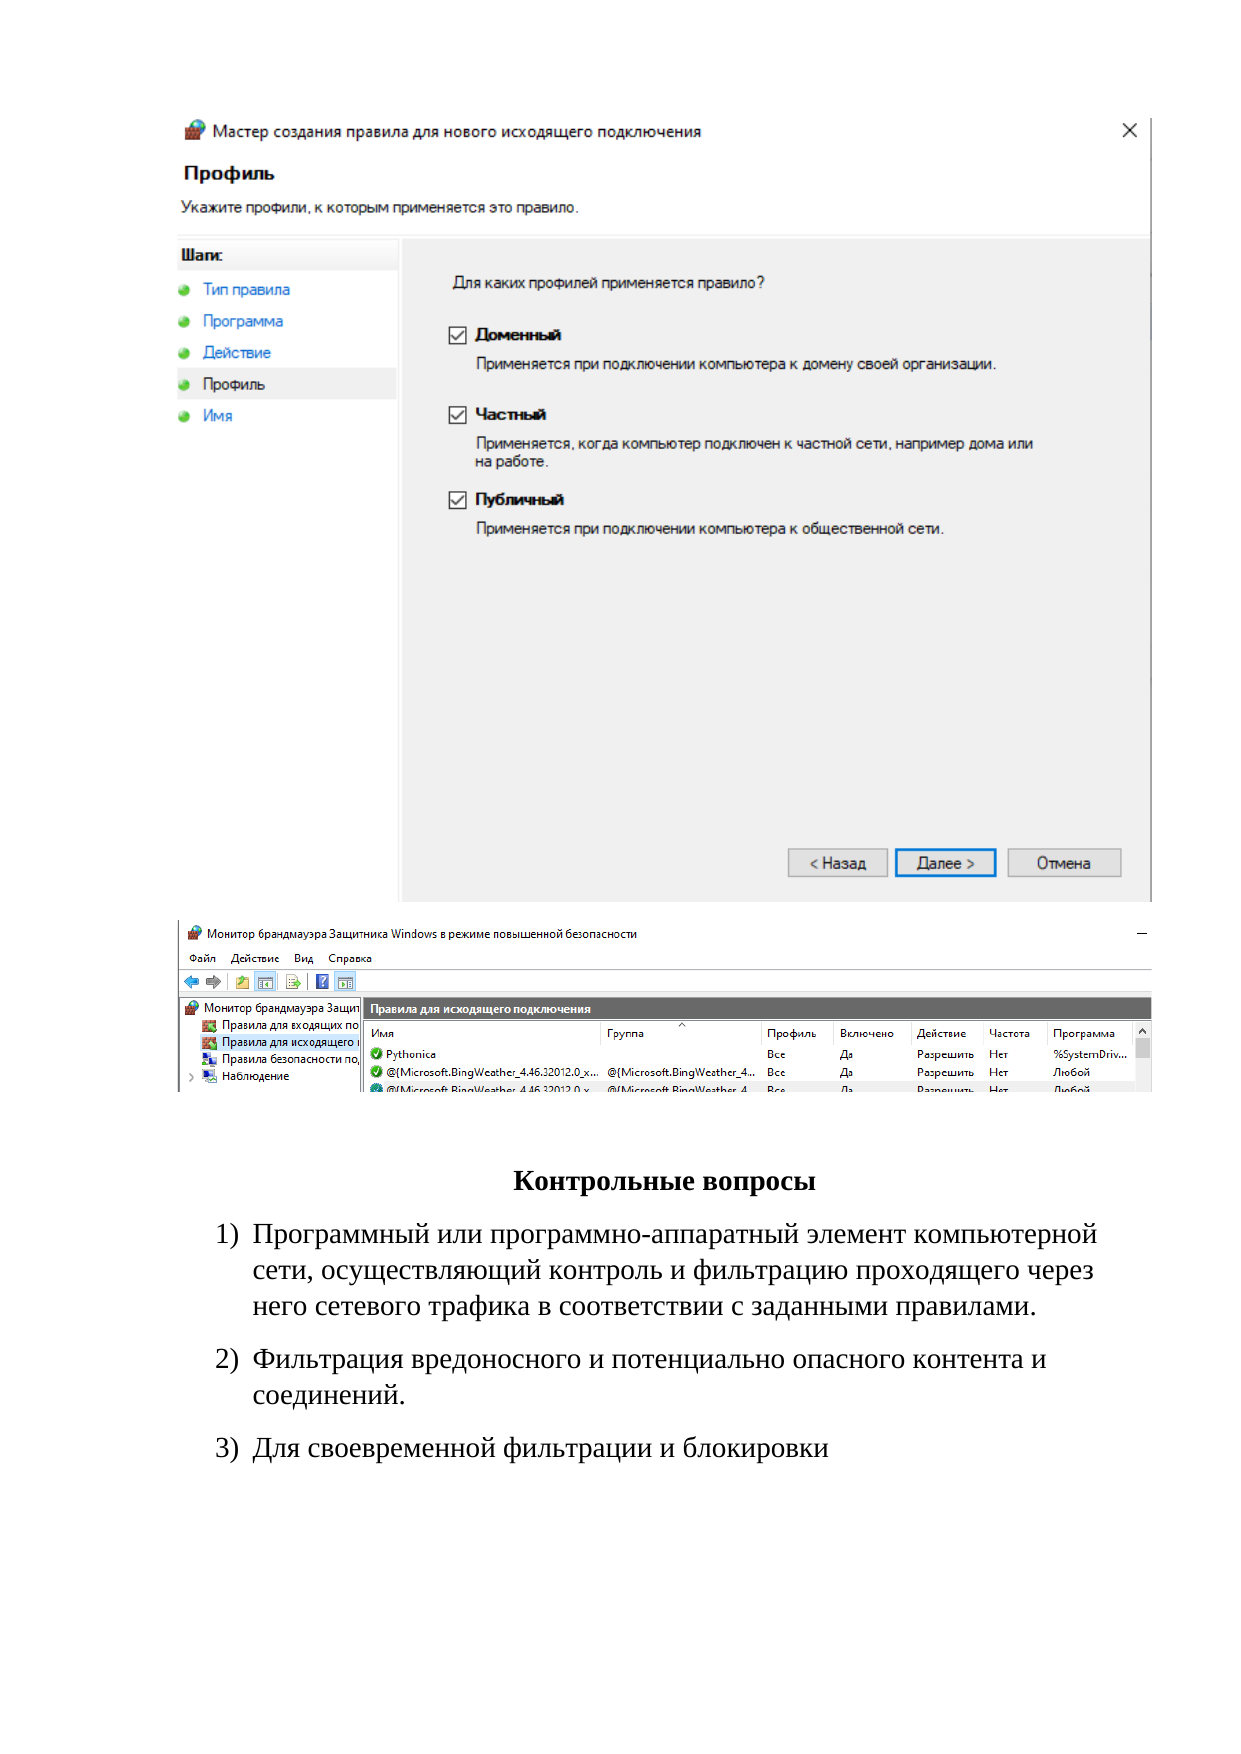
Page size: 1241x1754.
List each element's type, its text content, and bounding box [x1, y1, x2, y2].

list Для своевременной фильтрации и блокировки [215, 1430, 1152, 1463]
list Программный или программно-аппаратный элемент компьютерной сети, осуществляющий контроль и фильтрацию проходящего через него сетевого трафика в соответствии с заданными правилами. [215, 1216, 1152, 1322]
list Фильтрация вредоносного и потенциально опасного контента и соединений. [215, 1341, 1152, 1411]
picture [177, 118, 1152, 902]
picture [177, 920, 1152, 1092]
text Контрольные вопросы [177, 1163, 1152, 1197]
